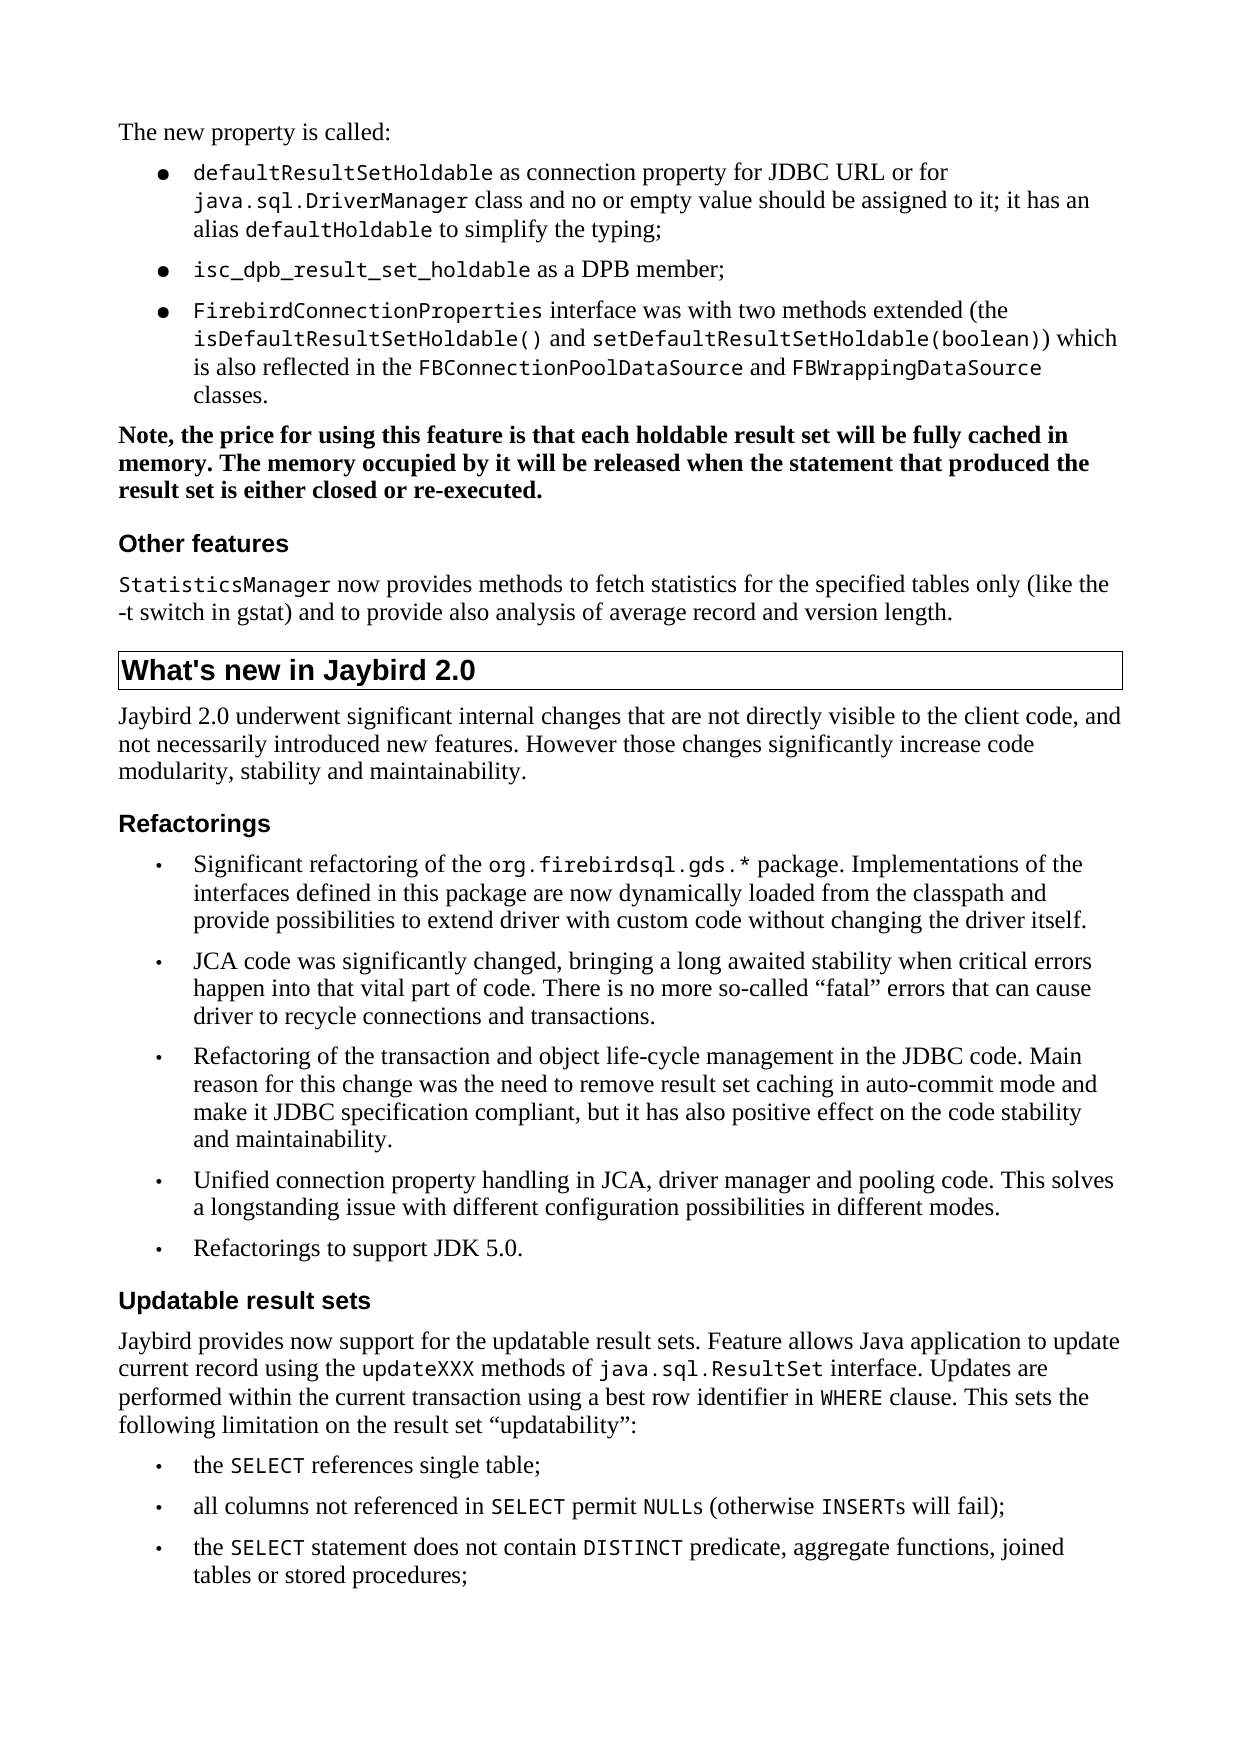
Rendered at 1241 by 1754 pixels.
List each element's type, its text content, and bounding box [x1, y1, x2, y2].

list Refactorings to support JDK 5.0. [156, 1234, 1122, 1261]
text Jaybird 2.0 underwent significant internal changes that are not directly visible to the client code, and not necessarily introduced new features. However those changes significantly increase code modularity, stability and maintainability. [118, 702, 1122, 785]
subtitle Other features [118, 529, 1122, 557]
list Refactoring of the transaction and object life-cycle management in the JDBC code. Main reason for this change was the need to remove result set caching in auto-commit mode and make it JDBC specification compliant, but it has also positive effect on the code stability and maintainability. [156, 1042, 1122, 1153]
text Note, the price for using this feature is that each holdable result set will be fully cached in memory. The memory occupied by it will be released when the statement that produced the result set is either closed or re-executed. [118, 421, 1122, 504]
list the SELECT references single table; [156, 1451, 1122, 1479]
list JCA code was significantly changed, bringing a long awaited stability when critical errors happen into that vital part of code. There is no more so-called “fatal” errors that can cause driver to recycle connections and transactions. [156, 947, 1122, 1030]
list Significant refactoring of the org.firebirdsql.gds.* package. Implementations of the interfaces defined in this package are now dynamically loaded from the classpath and provide possibilities to extend driver with custom code without changing the driver itself. [156, 851, 1122, 934]
list isc_dpb_result_set_holdable as a DPB member; [156, 256, 1122, 284]
text Jaybird provides now support for the updatable result sets. Feature allows Java application to update current record using the updateXXX methods of java.sql.ResultSet interface. Updates are performed within the current transaction using a best row identifier in WHERE clause. This sets the following limitation on the result set “updatability”: [118, 1327, 1122, 1439]
list the SELECT statement does not contain DISTINCT predicate, aggregate functions, joined tables or stored procedures; [156, 1533, 1122, 1589]
subtitle Updatable result sets [118, 1286, 1122, 1314]
subtitle Refactorings [118, 810, 1122, 838]
subtitle What's new in Jaybird 2.0 [119, 652, 1122, 689]
list FirebirdConnectionProperties interface was with two methods extended (the isDefaultResultSetHoldable() and setDefaultResultSetHoldable(boolean)) which is also reflected in the FBConnectionPoolDataSource and FBWrappingDataSource classes. [156, 296, 1122, 409]
list all columns not referenced in SELECT permit NULLs (otherwise INSERTs will fail); [156, 1492, 1122, 1520]
text StatisticsManager now provides methods to fetch statistics for the specified tables only (like the -t switch in gstat) and to provide also analysis of average record and version length. [118, 570, 1122, 626]
list defaultResultSetHoldable as connection property for JDBC URL or for java.sql.DriverManager class and no or empty value should be assigned to it; it has an alias defaultHoldable to simplify the typing; [156, 158, 1122, 243]
list Unified connection property handling in JCA, driver manager and pooling code. This solves a longstanding issue with different configuration possibilities in different modes. [156, 1166, 1122, 1221]
text The new property is called: [118, 118, 1122, 146]
